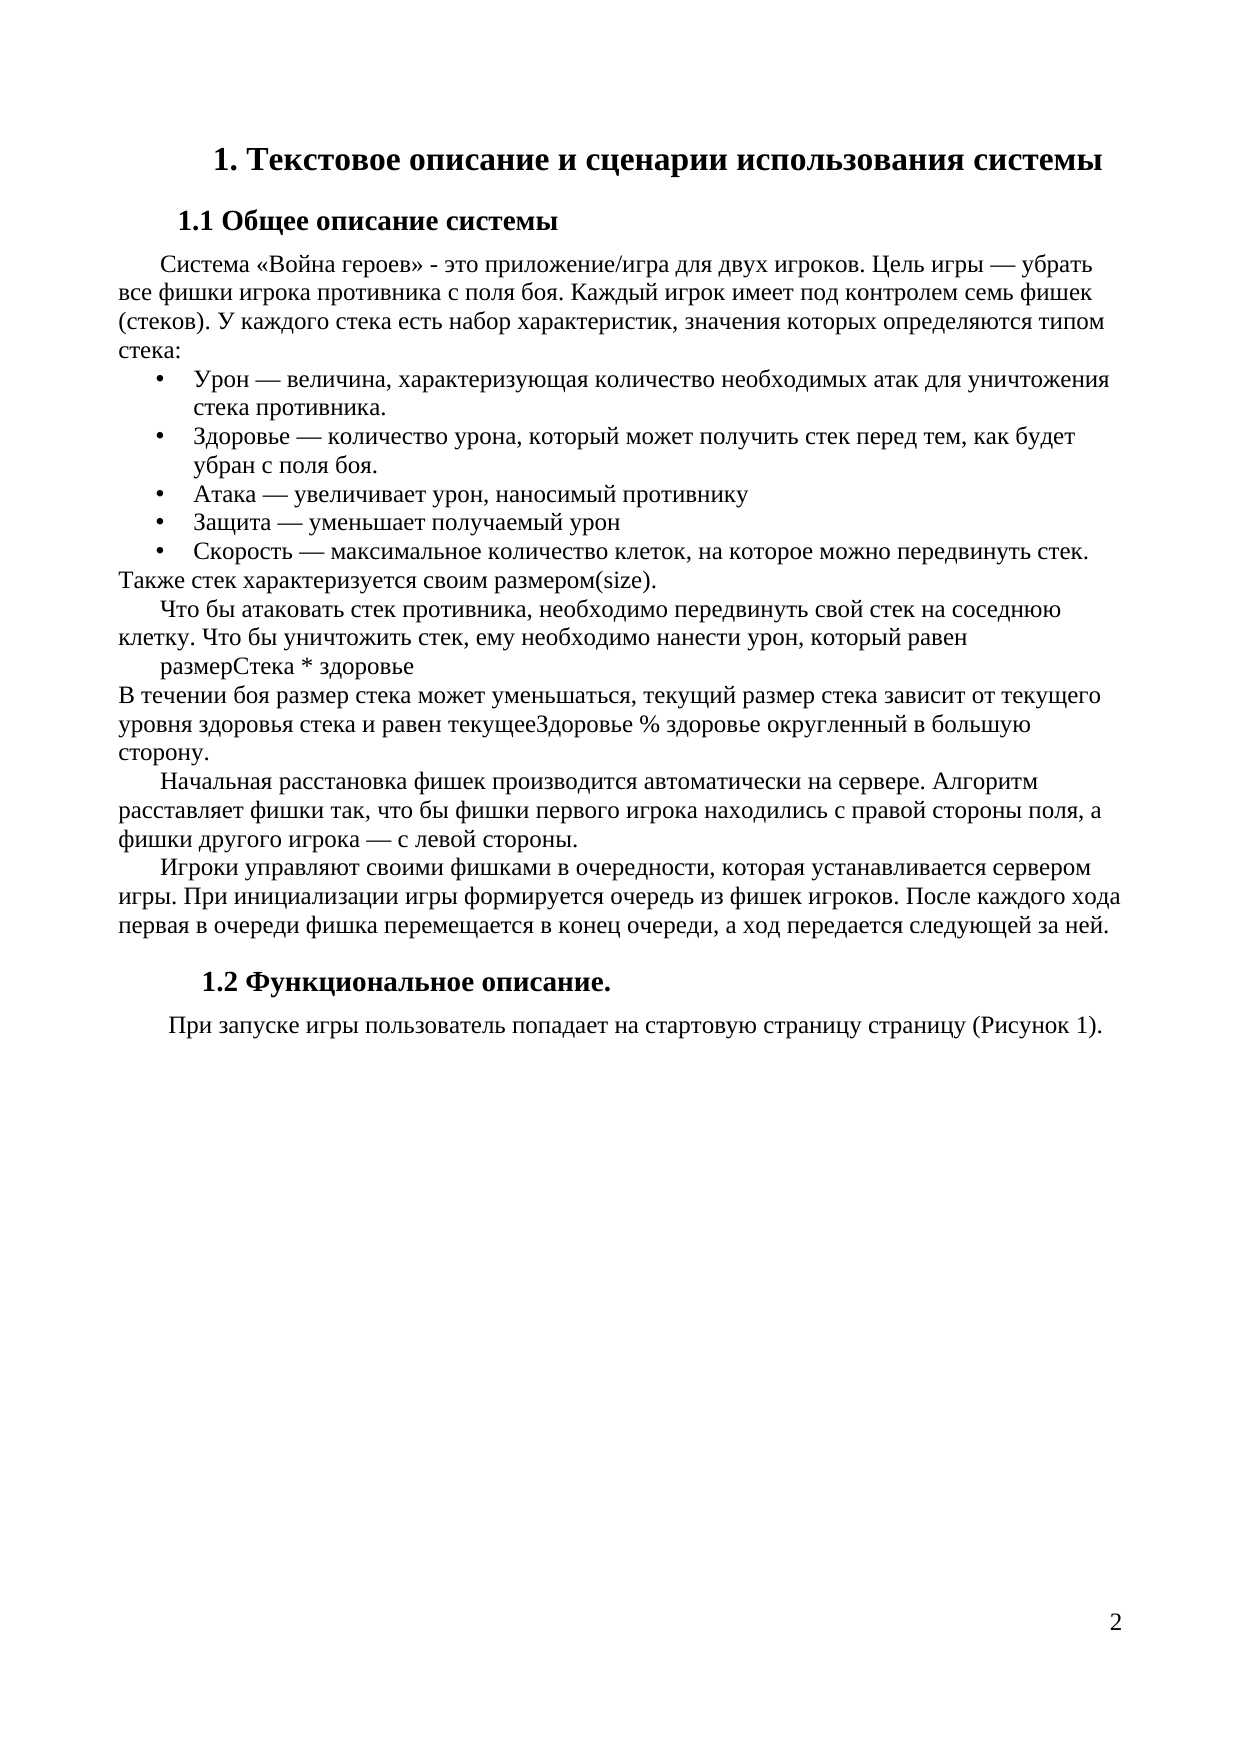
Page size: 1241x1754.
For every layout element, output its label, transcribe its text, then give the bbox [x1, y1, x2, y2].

text Что бы атаковать стек противника, необходимо передвинуть свой стек на соседнюю клетку. Что бы уничтожить стек, ему необходимо нанести урон, который равен [118, 594, 1122, 651]
text Начальная расстановка фишек производится автоматически на сервере. Алгоритм расставляет фишки так, что бы фишки первого игрока находились с правой стороны поля, а фишки другого игрока — с левой стороны. [118, 766, 1122, 852]
text При запуске игры пользователь попадает на стартовую страницу страницу (Рисунок 1). [118, 1010, 1122, 1038]
list Скорость — максимальное количество клеток, на которое можно передвинуть стек. [156, 536, 1122, 565]
text Также стек характеризуется своим размером(size). [118, 565, 1122, 594]
list Здоровье — количество урона, который может получить стек перед тем, как будет убран с поля боя. [156, 421, 1122, 479]
list Атака — увеличивает урон, наносимый противнику [156, 479, 1122, 507]
text размерСтека * здоровье [118, 651, 1122, 680]
text Система «Война героев» - это приложение/игра для двух игроков. Цель игры — убрать все фишки игрока противника с поля боя. Каждый игрок имеет под контролем семь фишек (стеков). У каждого стека есть набор характеристик, значения которых определяются типом стека: [118, 249, 1122, 364]
list Урон — величина, характеризующая количество необходимых атак для уничтожения стека противника. [156, 364, 1122, 421]
text Игроки управляют своими фишками в очередности, которая устанавливается сервером игры. При инициализации игры формируется очередь из фишек игроков. После каждого хода первая в очереди фишка перемещается в конец очереди, а ход передается следующей за ней. [118, 852, 1122, 939]
subtitle 1. Текстовое описание и сценарии использования системы [153, 139, 1122, 178]
subtitle 1.2 Функциональное описание. [118, 964, 1122, 997]
list Защита — уменьшает получаемый урон [156, 507, 1122, 536]
subtitle 1.1 Общее описание системы [118, 203, 1122, 236]
text В течении боя размер стека может уменьшаться, текущий размер стека зависит от текущего уровня здоровья стека и равен текущееЗдоровье % здоровье округленный в большую сторону. [118, 680, 1122, 766]
